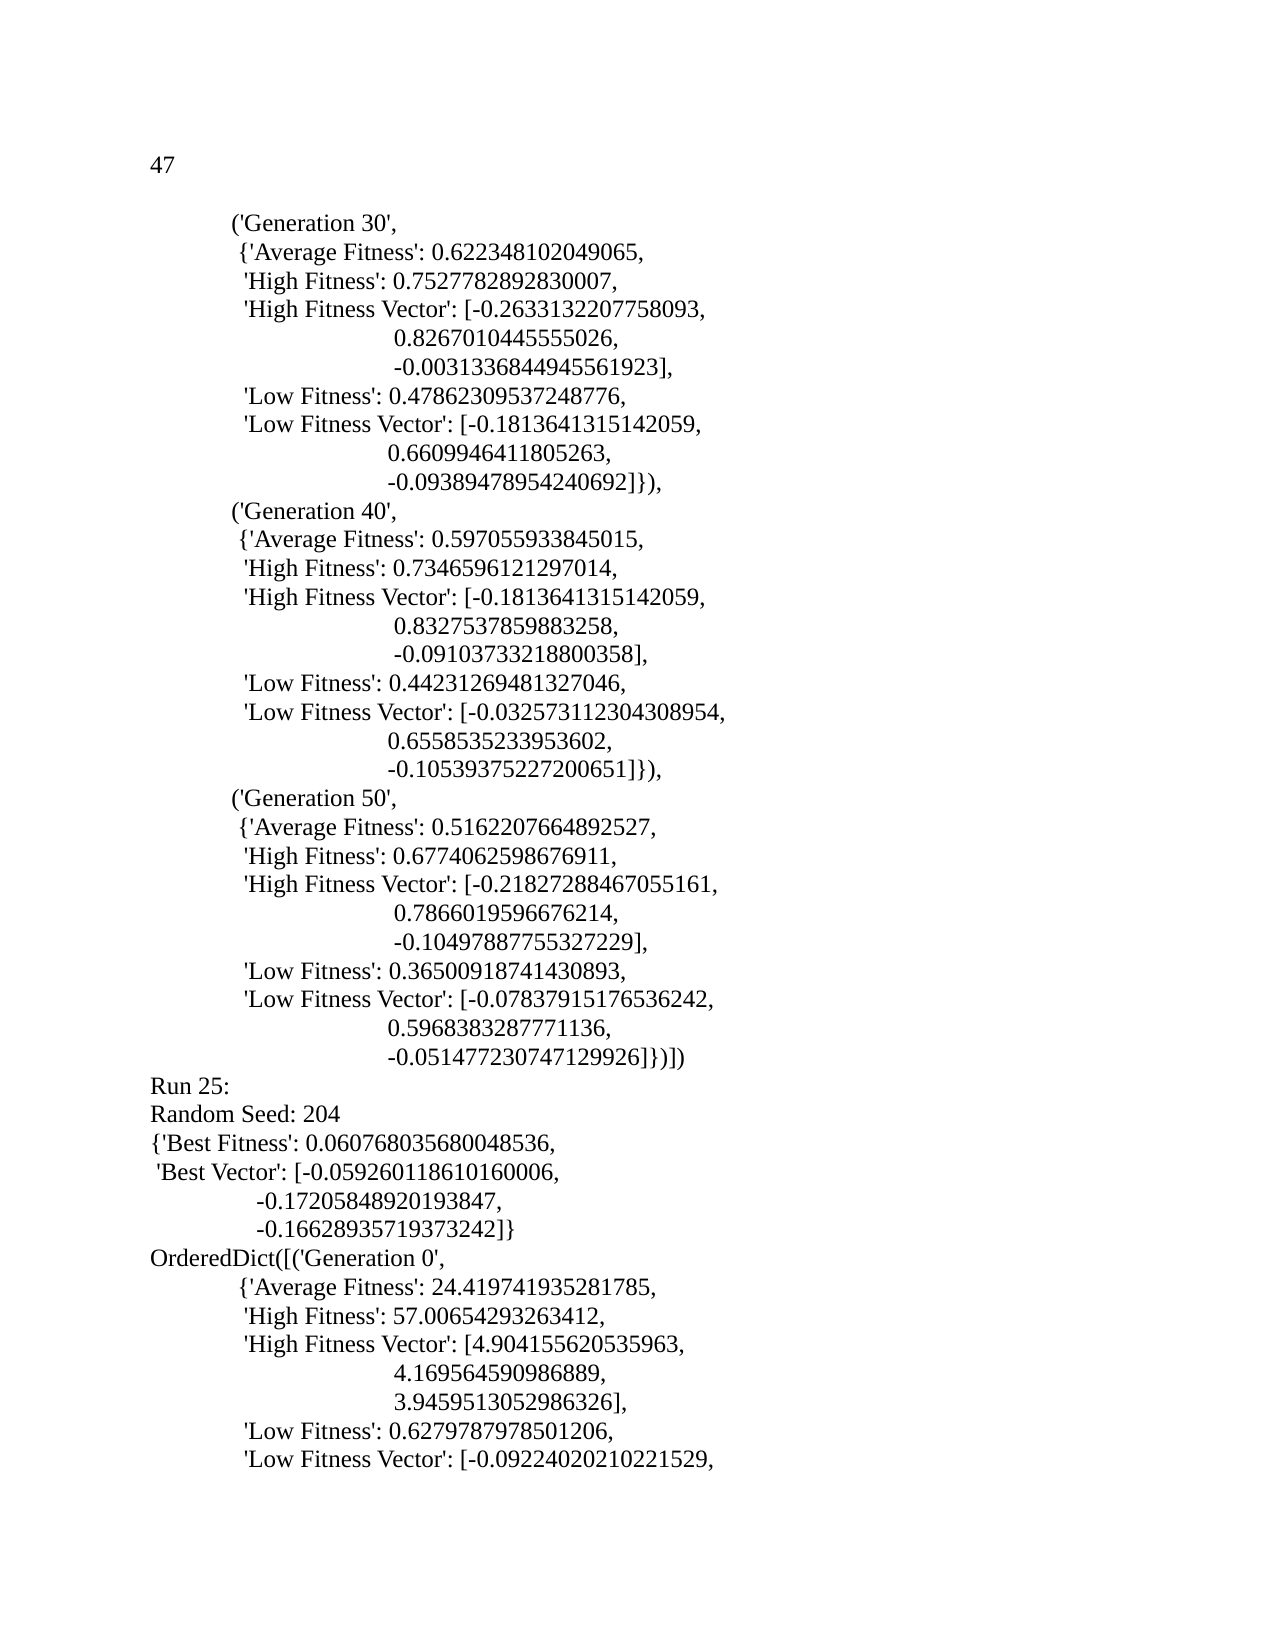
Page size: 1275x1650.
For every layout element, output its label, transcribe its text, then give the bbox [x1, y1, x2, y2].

text ('Generation 30', [150, 208, 1125, 237]
text 'Low Fitness': 0.47862309537248776, [150, 381, 1125, 409]
text {'Average Fitness': 0.597055933845015, [150, 524, 1125, 553]
text 'High Fitness Vector': [-0.1813641315142059, [150, 582, 1125, 611]
text 'Low Fitness': 0.6279787978501206, [150, 1416, 1125, 1444]
text -0.17205848920193847, [150, 1186, 1125, 1214]
text -0.10497887755327229], [150, 927, 1125, 956]
text 0.5968383287771136, [150, 1013, 1125, 1042]
text 0.6609946411805263, [150, 438, 1125, 467]
text 'High Fitness Vector': [4.904155620535963, [150, 1329, 1125, 1358]
text Run 25: [150, 1071, 1125, 1099]
text 'Low Fitness Vector': [-0.07837915176536242, [150, 984, 1125, 1013]
text 0.7866019596676214, [150, 898, 1125, 927]
text 'High Fitness Vector': [-0.2633132207758093, [150, 294, 1125, 323]
text 0.6558535233953602, [150, 726, 1125, 754]
text -0.09103733218800358], [150, 639, 1125, 668]
text {'Average Fitness': 24.419741935281785, [150, 1272, 1125, 1301]
text 'High Fitness': 0.6774062598676911, [150, 841, 1125, 869]
text 'Low Fitness': 0.44231269481327046, [150, 668, 1125, 697]
text 'High Fitness': 57.00654293263412, [150, 1301, 1125, 1329]
text -0.051477230747129926]})]) [150, 1042, 1125, 1071]
text 0.8327537859883258, [150, 611, 1125, 639]
text ('Generation 40', [150, 496, 1125, 524]
text {'Best Fitness': 0.060768035680048536, [150, 1128, 1125, 1157]
text -0.10539375227200651]}), [150, 754, 1125, 783]
text 'Low Fitness Vector': [-0.09224020210221529, [150, 1444, 1125, 1473]
text 0.8267010445555026, [150, 323, 1125, 352]
text 'Low Fitness': 0.36500918741430893, [150, 956, 1125, 984]
text 'High Fitness': 0.7527782892830007, [150, 266, 1125, 294]
text 4.169564590986889, [150, 1358, 1125, 1387]
text 'Low Fitness Vector': [-0.032573112304308954, [150, 697, 1125, 726]
text -0.16628935719373242]} [150, 1214, 1125, 1243]
text 'Low Fitness Vector': [-0.1813641315142059, [150, 409, 1125, 438]
text -0.09389478954240692]}), [150, 467, 1125, 496]
text 3.9459513052986326], [150, 1387, 1125, 1416]
text ('Generation 50', [150, 783, 1125, 812]
text {'Average Fitness': 0.5162207664892527, [150, 812, 1125, 841]
text 'High Fitness Vector': [-0.21827288467055161, [150, 869, 1125, 898]
text Random Seed: 204 [150, 1099, 1125, 1128]
text OrderedDict([('Generation 0', [150, 1243, 1125, 1272]
text 'Best Vector': [-0.059260118610160006, [150, 1157, 1125, 1186]
text -0.0031336844945561923], [150, 352, 1125, 381]
text 'High Fitness': 0.7346596121297014, [150, 553, 1125, 582]
text {'Average Fitness': 0.622348102049065, [150, 237, 1125, 266]
